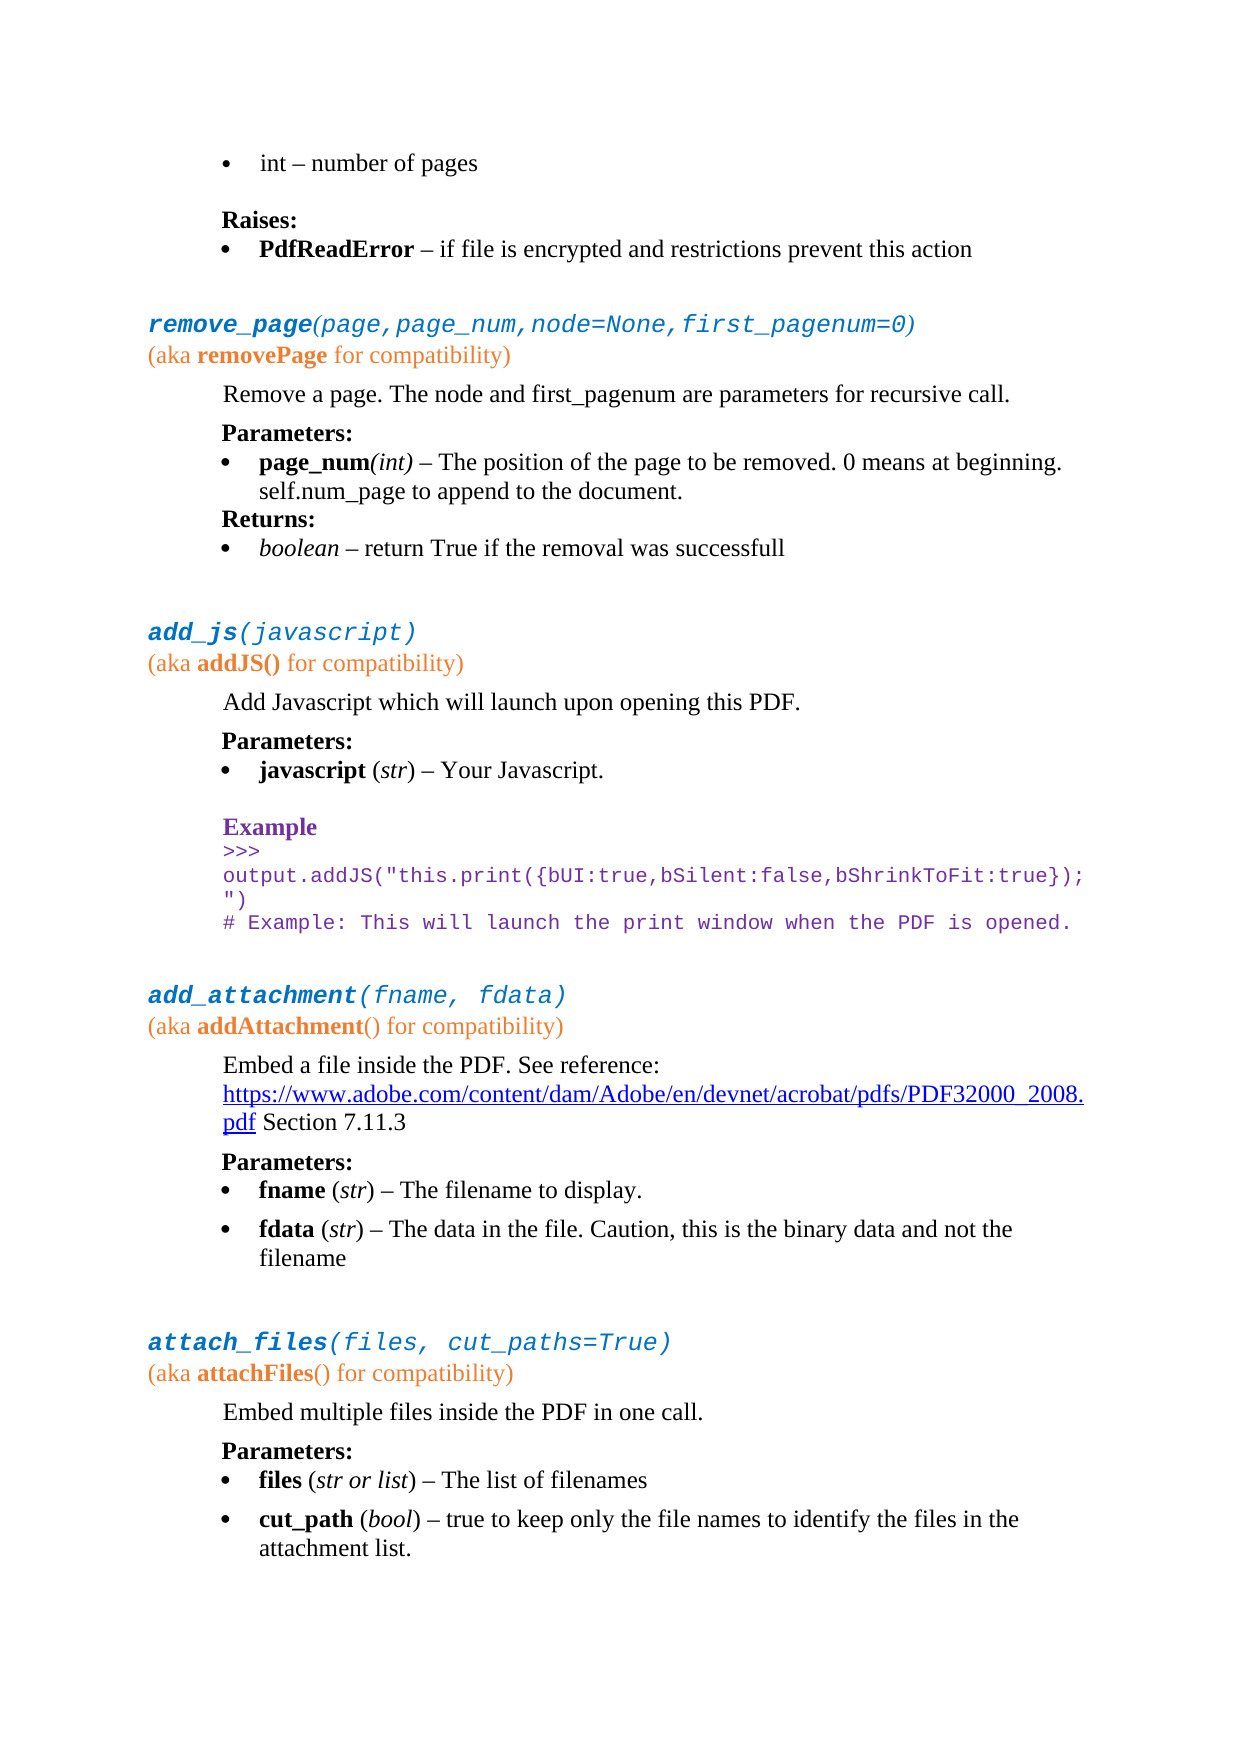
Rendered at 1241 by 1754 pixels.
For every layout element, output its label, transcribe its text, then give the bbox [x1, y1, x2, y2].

list PdfReadError – if file is encrypted and restrictions prevent this action [221, 234, 1093, 263]
text >>> output.addJS("this.print({bUI:true,bSilent:false,bShrinkToFit:true});") [223, 841, 1093, 912]
text (aka addJS() for compatibility) [148, 648, 1093, 677]
text Embed multiple files inside the PDF in one call. [223, 1397, 1093, 1426]
list fname (str) – The filename to display. [221, 1175, 1093, 1204]
list cut_path (bool) – true to keep only the file names to identify the files in the attachment list. [221, 1504, 1093, 1562]
list int – number of pages [223, 148, 1093, 176]
text Parameters: [221, 726, 1093, 755]
text Embed a file inside the PDF. See reference: https://www.adobe.com/content/dam/Adobe/en/devnet/acrobat/pdfs/PDF32000_2008.pdf Section 7.11.3 [223, 1050, 1093, 1136]
text add_js(javascript) [148, 619, 1093, 648]
text add_attachment(fname, fdata) [148, 982, 1093, 1011]
text # Example: This will launch the print window when the PDF is opened. [223, 912, 1093, 936]
text (aka addAttachment() for compatibility) [148, 1011, 1093, 1039]
text Example [223, 812, 1093, 841]
list fdata (str) – The data in the file. Caution, this is the binary data and not the filename [221, 1214, 1093, 1272]
text remove_page(page,page_num,node=None,first_pagenum=0) [148, 309, 1093, 340]
text Remove a page. The node and first_pagenum are parameters for recursive call. [223, 379, 1093, 408]
text Raises: [221, 205, 1093, 234]
list boolean – return True if the removal was successfull [221, 533, 1093, 562]
text Parameters: [221, 1147, 1093, 1175]
list files (str or list) – The list of filenames [221, 1465, 1093, 1494]
list javascript (str) – Your Javascript. [221, 755, 1093, 784]
list page_num(int) – The position of the page to be removed. 0 means at beginning. self.num_page to append to the document. [221, 447, 1093, 504]
text Parameters: [221, 1436, 1093, 1465]
text Parameters: [221, 418, 1093, 447]
text Returns: [221, 504, 1093, 533]
text (aka attachFiles() for compatibility) [148, 1358, 1093, 1387]
text (aka removePage for compatibility) [148, 340, 1093, 369]
text attach_files(files, cut_paths=True) [148, 1329, 1093, 1358]
text Add Javascript which will launch upon opening this PDF. [223, 687, 1093, 716]
